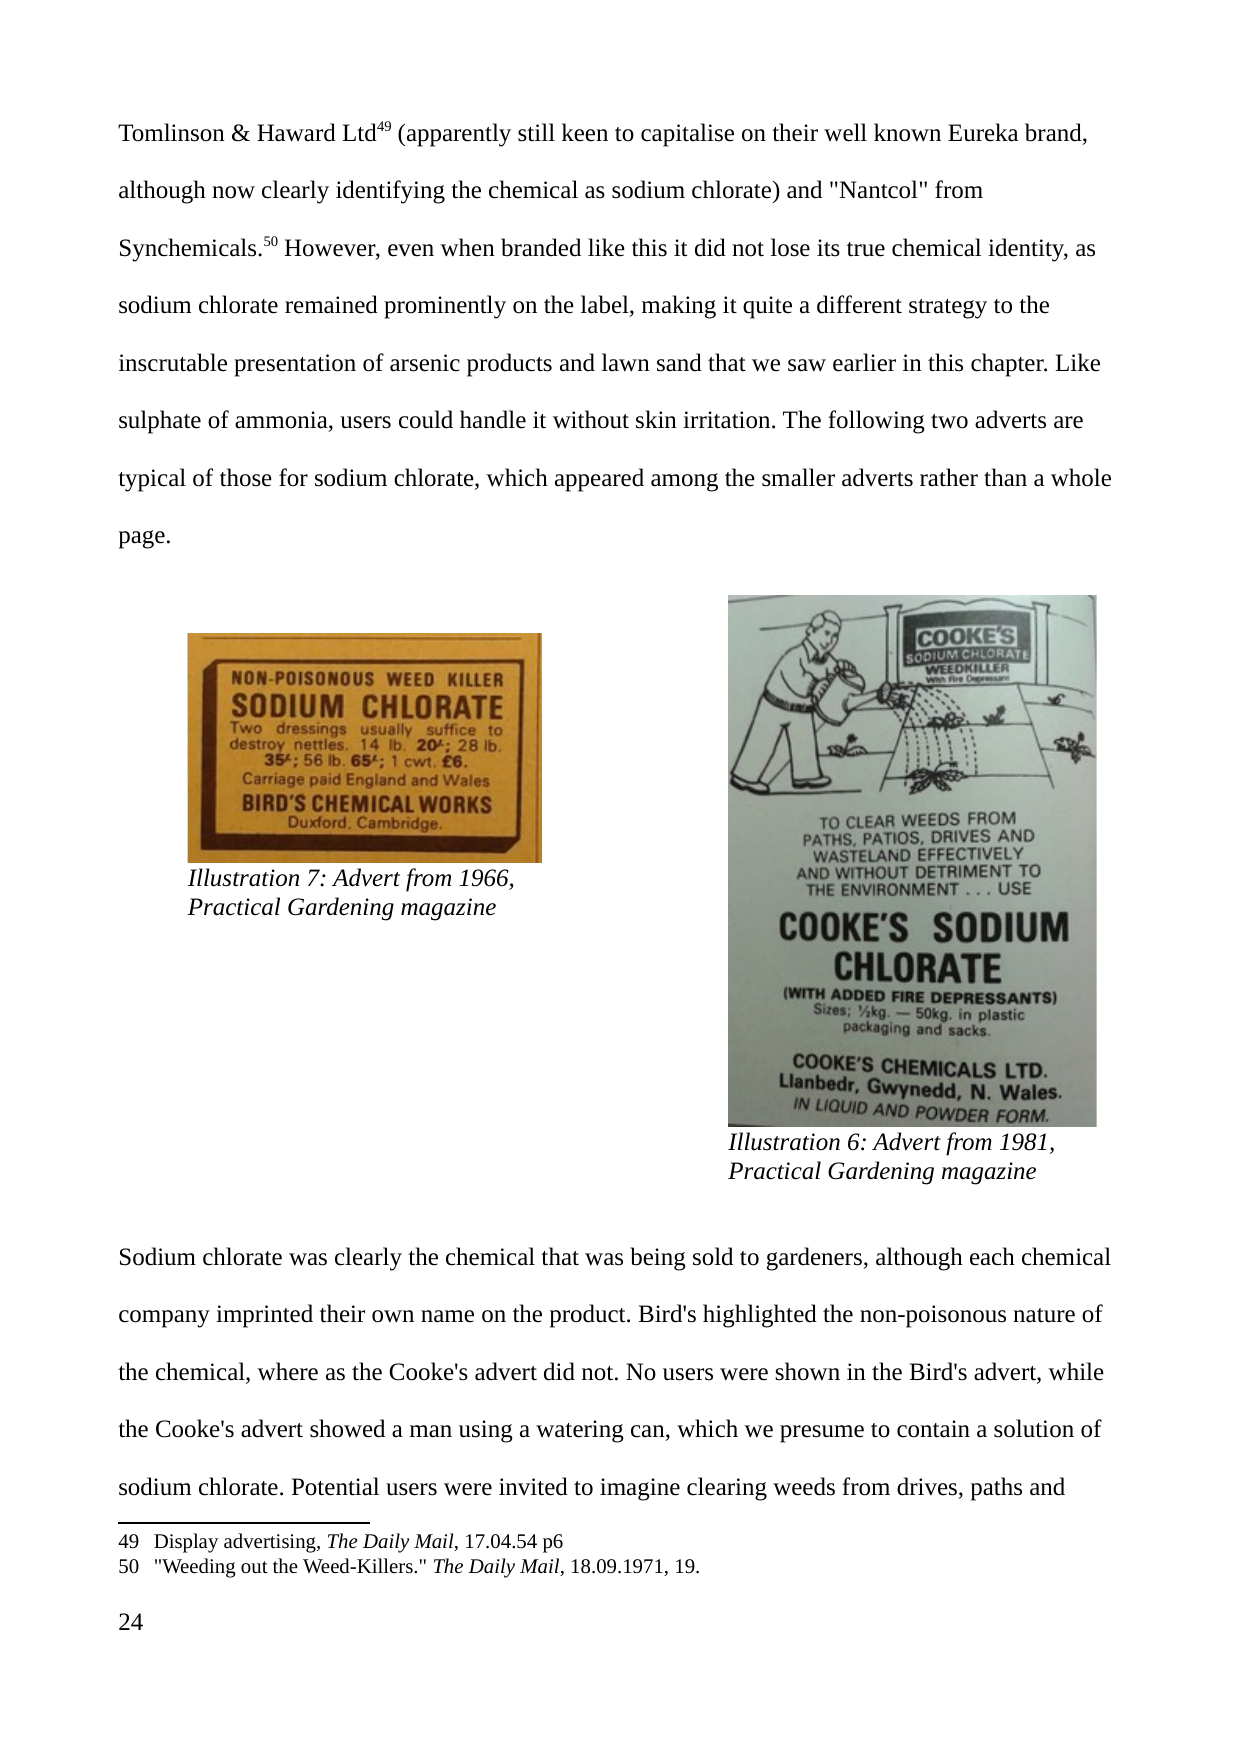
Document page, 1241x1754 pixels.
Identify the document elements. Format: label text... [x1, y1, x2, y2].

picture [728, 595, 1097, 1127]
text Sodium chlorate was clearly the chemical that was being sold to gardeners, although each chemical company imprinted their own name on the product. Bird's highlighted the non-poisonous nature of the chemical, where as the Cooke's advert did not. No users were shown in the Bird's advert, while the Cooke's advert showed a man using a watering can, which we presume to contain a solution of sodium chlorate. Potential users were invited to imagine clearing weeds from drives, paths and [118, 1242, 1122, 1501]
text Tomlinson & Haward Ltd (apparently still keen to capitalise on their well known Eureka brand, although now clearly identifying the chemical as sodium chlorate) and "Nantcol" from Synchemicals. However, even when branded like this it did not lose its true chemical identity, as sodium chlorate remained prominently on the label, making it quite a different strategy to the inscrutable presentation of arsenic products and lawn sand that we saw earlier in this chapter. Like sulphate of ammonia, users could handle it without skin irritation. The following two adverts are typical of those for sodium chlorate, which appeared among the smaller adverts rather than a whole page. [118, 118, 1122, 549]
text Illustration 6: Advert from 1981, Practical Gardening magazine [728, 1127, 1097, 1184]
picture [187, 633, 542, 863]
text Display advertising, The Daily Mail, 17.04.54 p6 [118, 1529, 1122, 1553]
text Illustration 7: Advert from 1966, Practical Gardening magazine [188, 863, 542, 920]
text "Weeding out the Weed-Killers." The Daily Mail, 18.09.1971, 19. [118, 1553, 1122, 1578]
